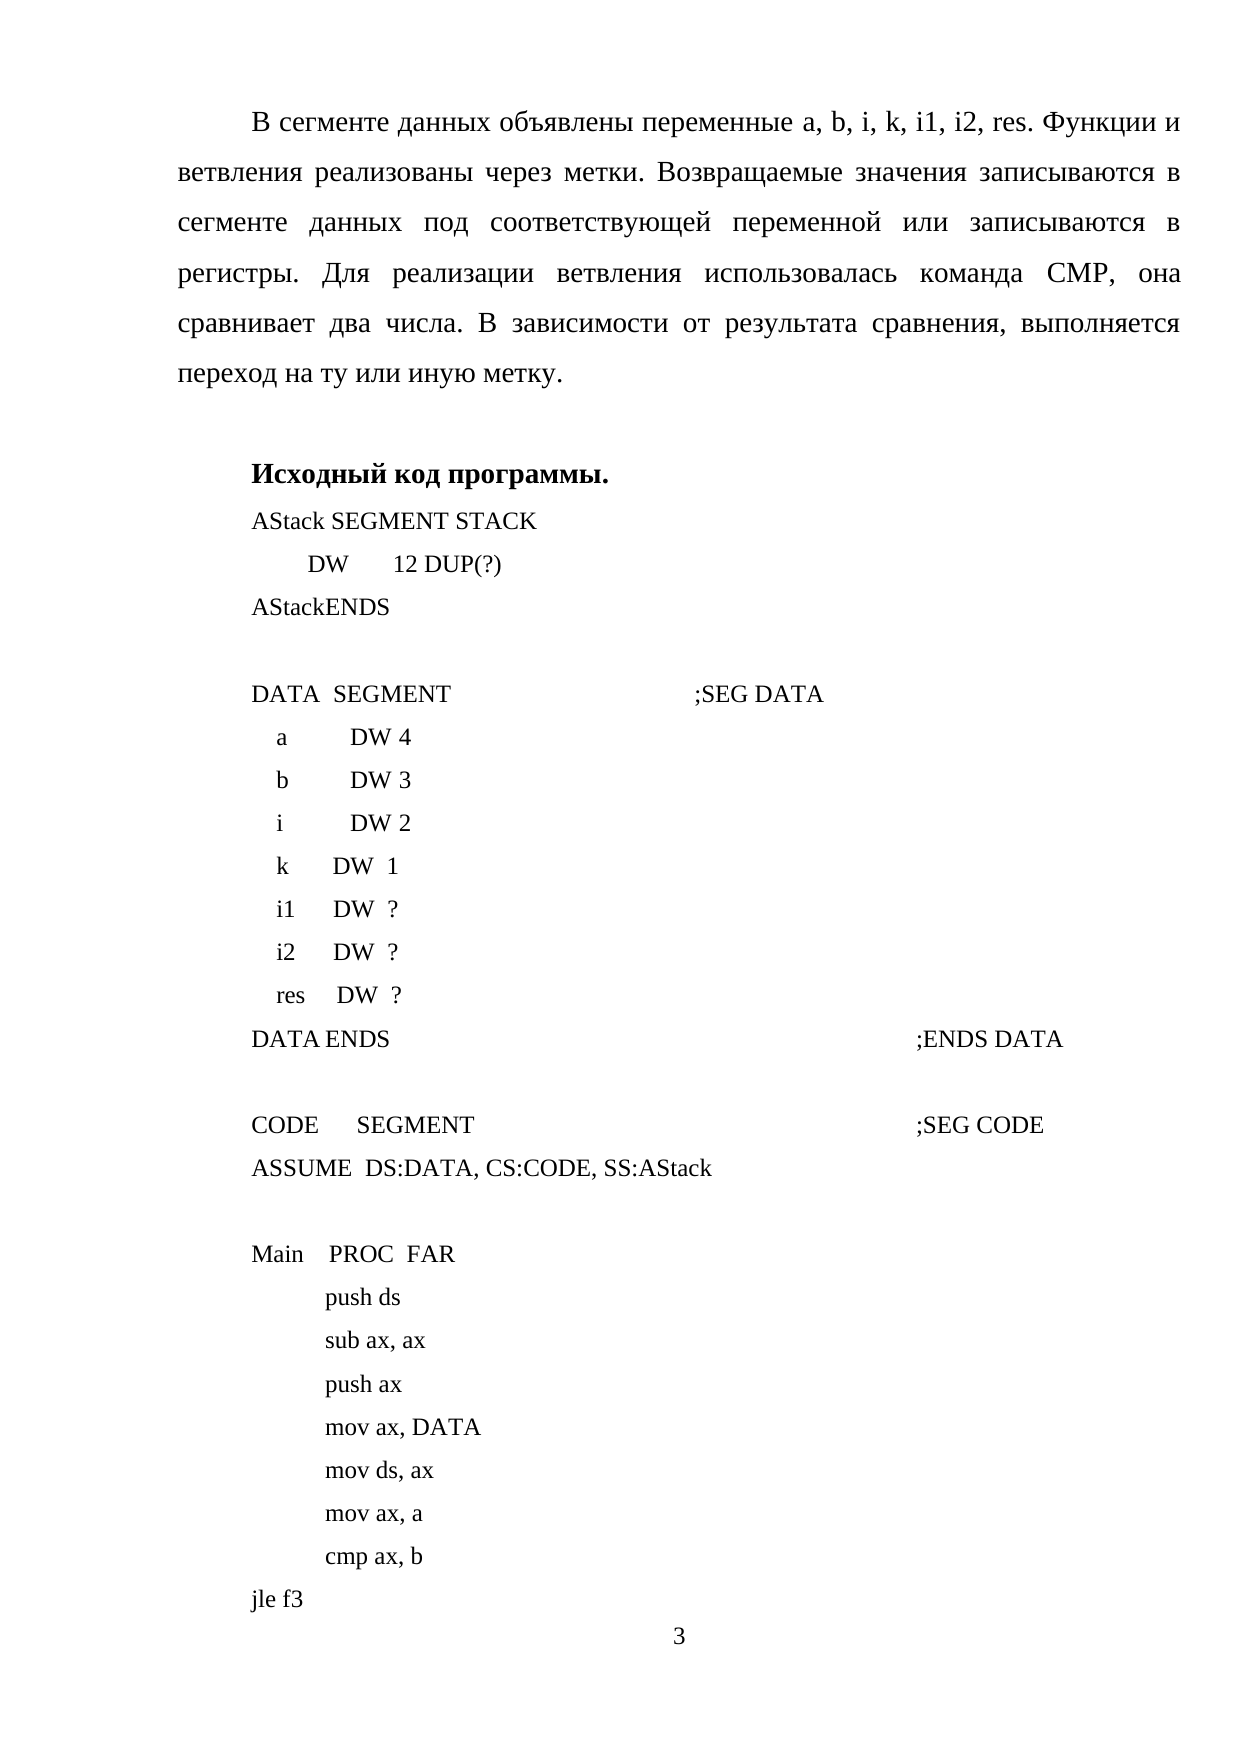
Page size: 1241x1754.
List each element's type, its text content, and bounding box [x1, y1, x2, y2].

text sub ax, ax [177, 1326, 1181, 1354]
text CODE SEGMENT ;SEG CODE [177, 1110, 1181, 1139]
text push ax [177, 1369, 1181, 1397]
text mov ax, a [177, 1498, 1181, 1527]
text cmp ax, b [177, 1541, 1181, 1570]
text Main PROC FAR [177, 1239, 1181, 1268]
text a DW 4 [177, 722, 1181, 751]
text mov ax, DATA [177, 1412, 1181, 1441]
text k DW 1 [177, 851, 1181, 880]
text DW 12 DUP(?) [177, 549, 1181, 578]
text push ds [177, 1282, 1181, 1311]
text b DW 3 [177, 765, 1181, 794]
text DATA ENDS ;ENDS DATA [177, 1024, 1181, 1052]
text i DW 2 [177, 808, 1181, 837]
text res DW ? [177, 981, 1181, 1009]
text jle f3 [177, 1584, 1181, 1613]
text В сегменте данных объявлены переменные a, b, i, k, i1, i2, res. Функции и ветвления реализованы через метки. Возвращаемые значения записываются в сегменте данных под соответствующей переменной или записываются в регистры. Для реализации ветвления использовалась команда CMP, она сравнивает два числа. В зависимости от результата сравнения, выполняется переход на ту или иную метку. [177, 104, 1181, 389]
text ASSUME DS:DATA, CS:CODE, SS:AStack [177, 1153, 1181, 1182]
text mov ds, ax [177, 1455, 1181, 1484]
text Исходный код программы. [177, 456, 1181, 489]
text AStack ENDS [177, 592, 1181, 621]
text i1 DW ? [177, 894, 1181, 923]
text i2 DW ? [177, 937, 1181, 966]
text AStack SEGMENT STACK [177, 506, 1181, 535]
text DATA SEGMENT ;SEG DATA [177, 679, 1181, 707]
